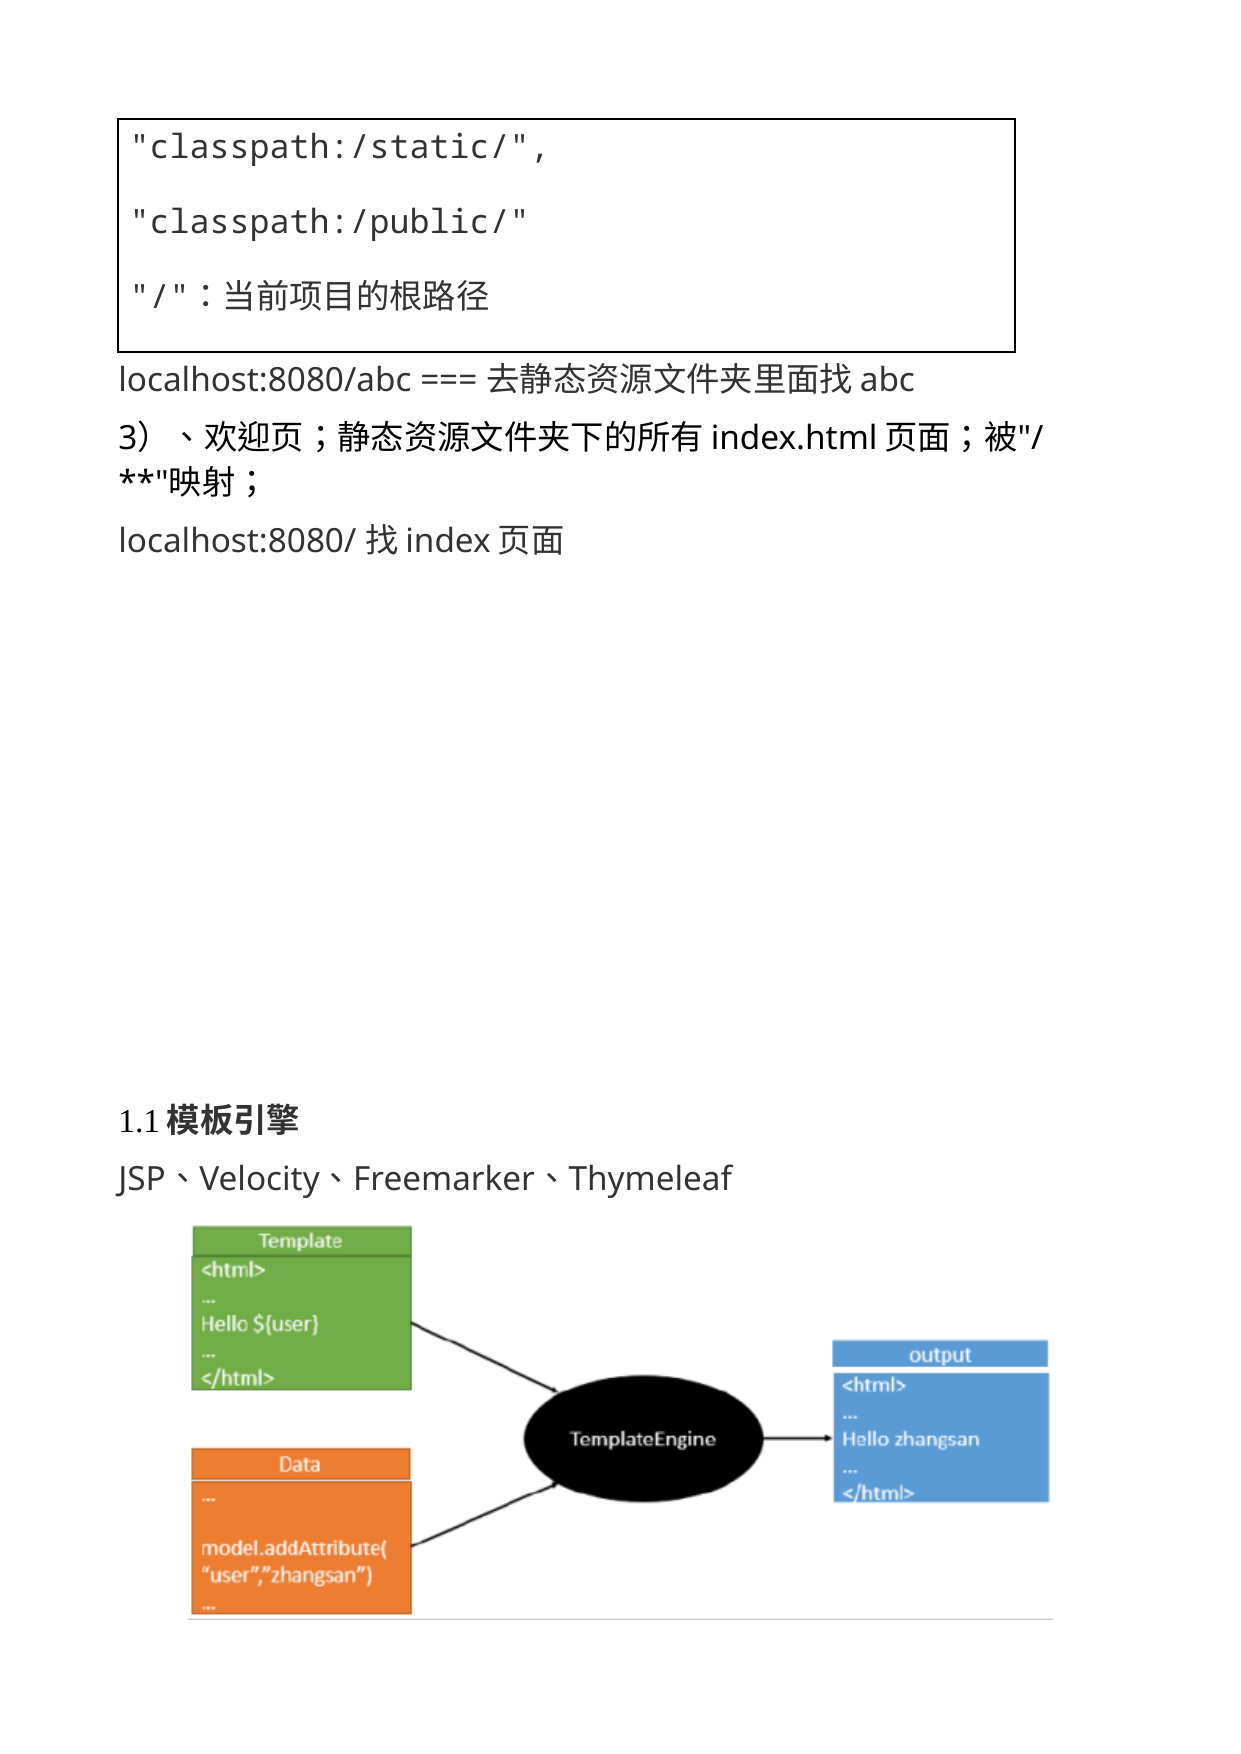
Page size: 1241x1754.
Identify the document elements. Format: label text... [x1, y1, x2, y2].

text localhost:8080/abc === 去静态资源文件夹里面找abc [118, 353, 1122, 401]
table_header "classpath:/static/", "classpath:/public/" "/"：当前项目的根路径 [119, 120, 1014, 351]
text localhost:8080/ 找index页面 [118, 517, 1122, 562]
subtitle 1.1模板引擎 [118, 1094, 1122, 1142]
text JSP、Velocity、Freemarker、Thymeleaf [118, 1155, 1122, 1200]
picture [187, 1212, 1053, 1621]
text 3）、欢迎页；静态资源文件夹下的所有index.html页面；被"/**"映射； [118, 414, 1122, 504]
